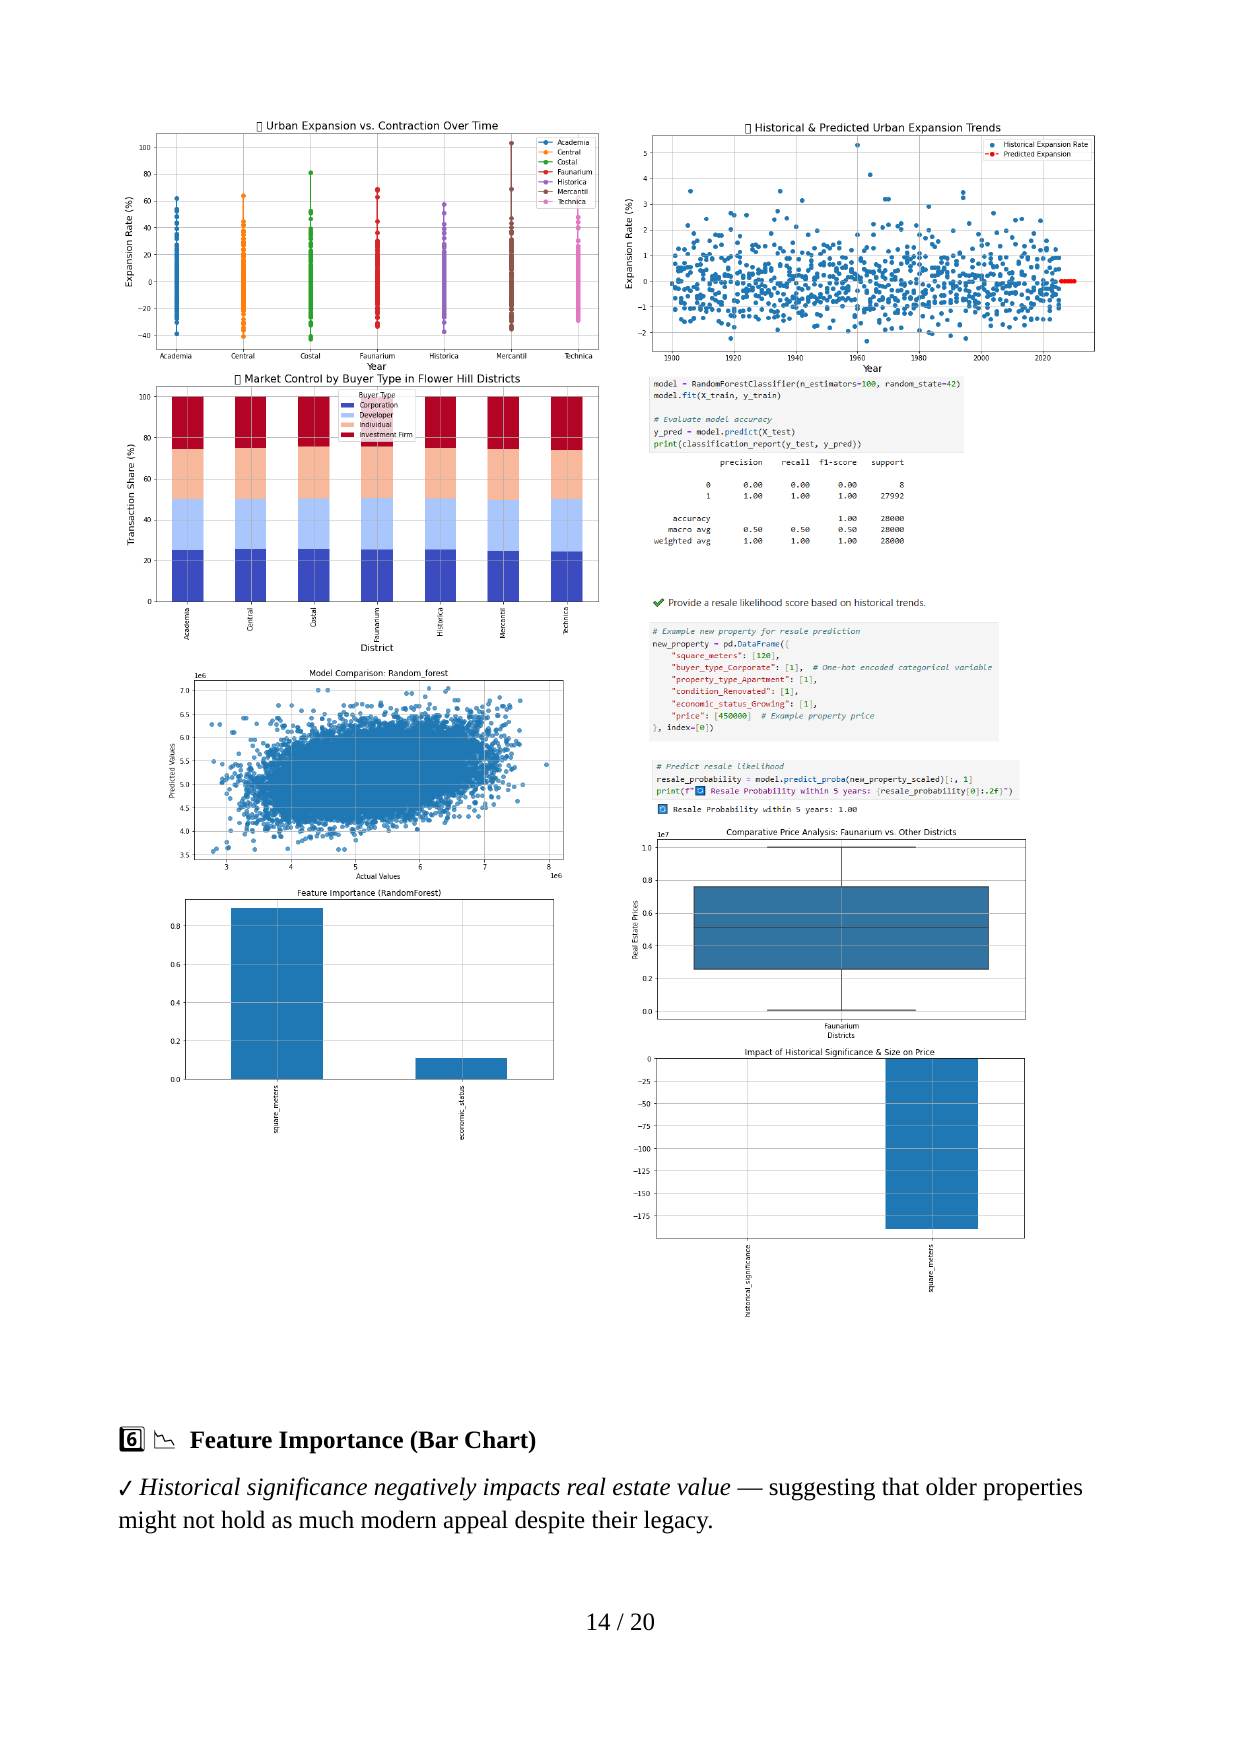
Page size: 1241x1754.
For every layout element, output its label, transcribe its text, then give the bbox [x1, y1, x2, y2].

picture [118, 118, 1123, 1326]
text ✔ Historical significance negatively impacts real estate value — suggesting that older properties might not hold as much modern appeal despite their legacy. [118, 1472, 1122, 1534]
text 6️⃣ 📉 Feature Importance (Bar Chart) [118, 1425, 1122, 1453]
